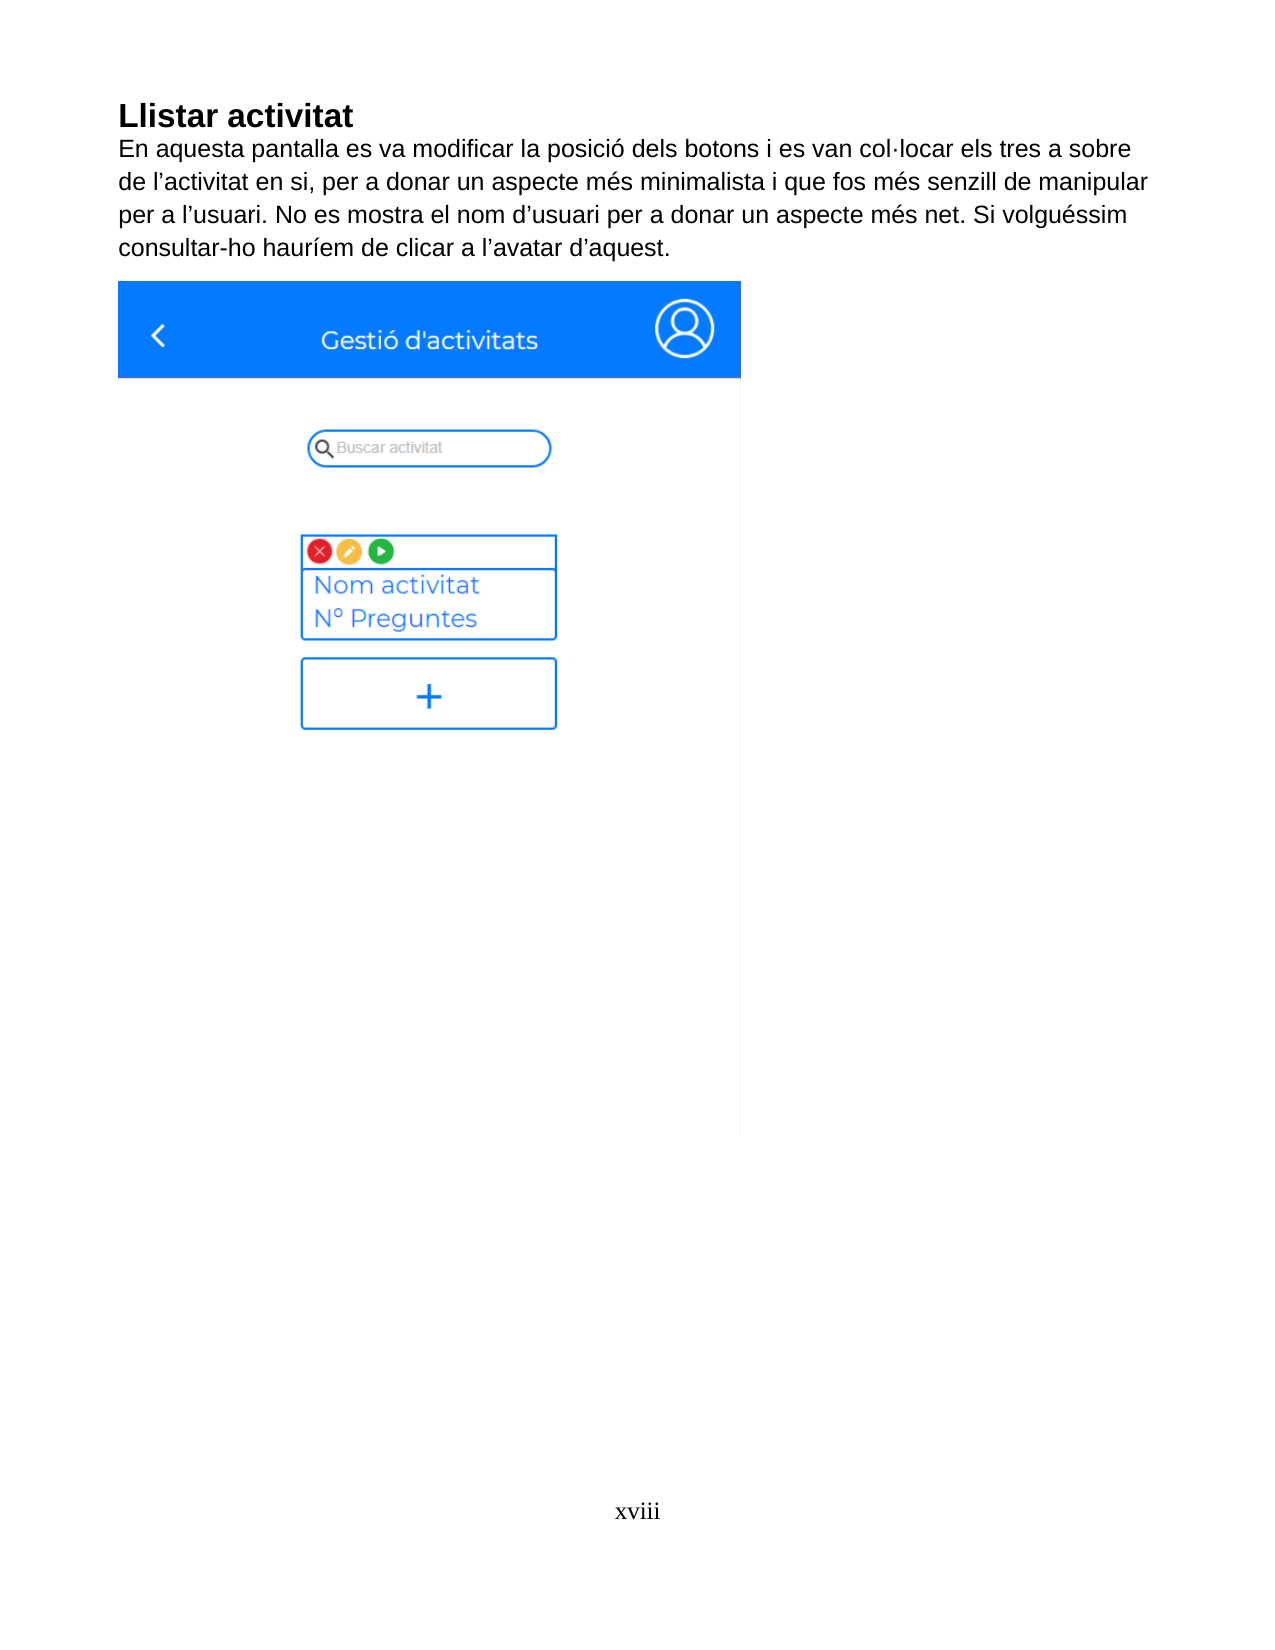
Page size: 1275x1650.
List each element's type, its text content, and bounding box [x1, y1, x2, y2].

text En aquesta pantalla es va modificar la posició dels botons i es van col·locar els tres a sobre de l’activitat en si, per a donar un aspecte més minimalista i que fos més senzill de manipular per a l’usuari. No es mostra el nom d’usuari per a donar un aspecte més net. Si volguéssim consultar-ho hauríem de clicar a l’avatar d’aquest. [118, 134, 1157, 262]
subtitle Llistar activitat [118, 96, 1157, 134]
